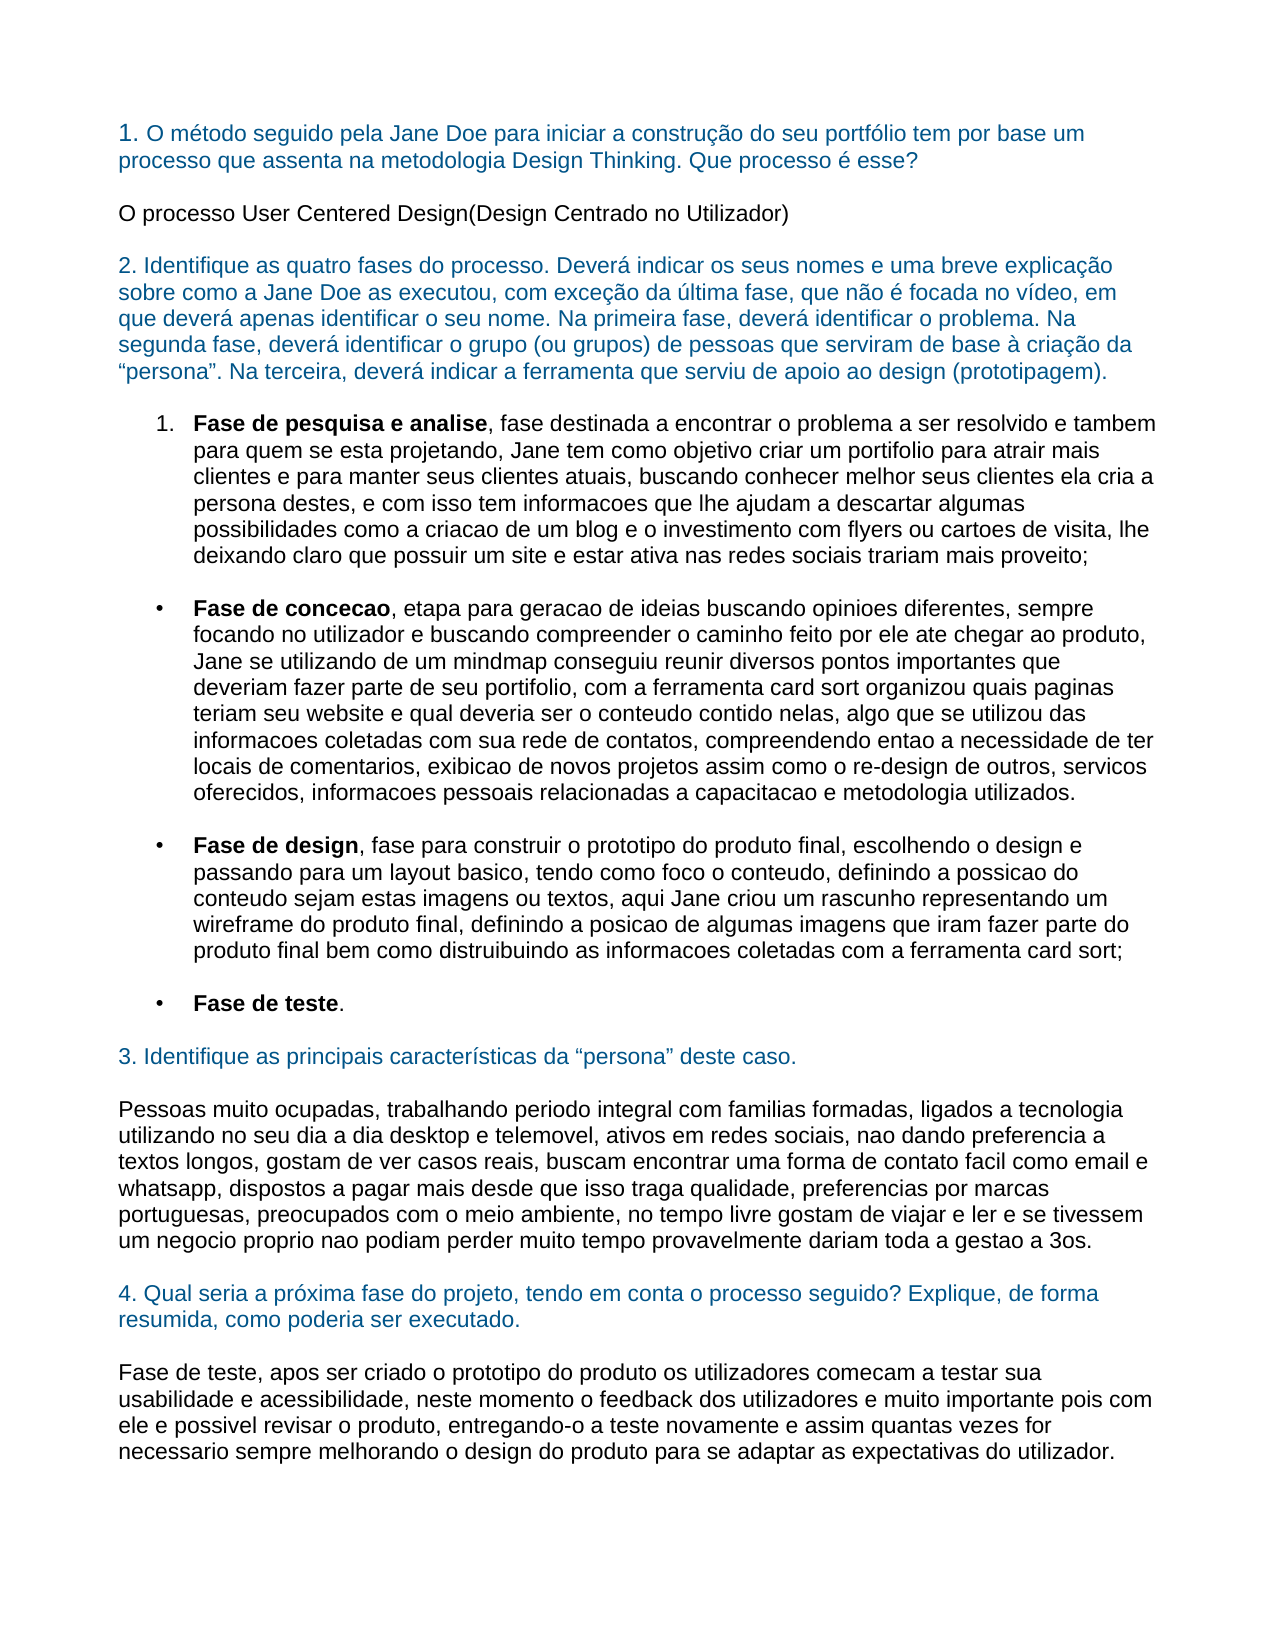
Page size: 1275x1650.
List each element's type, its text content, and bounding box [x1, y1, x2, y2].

text O processo User Centered Design(Design Centrado no Utilizador) [118, 199, 1157, 226]
text 2. Identifique as quatro fases do processo. Deverá indicar os seus nomes e uma breve explicação sobre como a Jane Doe as executou, com exceção da última fase, que não é focada no vídeo, em que deverá apenas identificar o seu nome. Na primeira fase, deverá identificar o problema. Na segunda fase, deverá identificar o grupo (ou grupos) de pessoas que serviram de base à criação da “persona”. Na terceira, deverá indicar a ferramenta que serviu de apoio ao design (prototipagem). [118, 252, 1157, 384]
list Fase de design, fase para construir o prototipo do produto final, escolhendo o design e passando para um layout basico, tendo como foco o conteudo, definindo a possicao do conteudo sejam estas imagens ou textos, aqui Jane criou um rascunho representando um wireframe do produto final, definindo a posicao de algumas imagens que iram fazer parte do produto final bem como distruibuindo as informacoes coletadas com a ferramenta card sort; [156, 832, 1157, 964]
text 4. Qual seria a próxima fase do projeto, tendo em conta o processo seguido? Explique, de forma resumida, como poderia ser executado. [118, 1280, 1157, 1333]
list Fase de concecao, etapa para geracao de ideias buscando opinioes diferentes, sempre focando no utilizador e buscando compreender o caminho feito por ele ate chegar ao produto, Jane se utilizando de um mindmap conseguiu reunir diversos pontos importantes que deveriam fazer parte de seu portifolio, com a ferramenta card sort organizou quais paginas teriam seu website e qual deveria ser o conteudo contido nelas, algo que se utilizou das informacoes coletadas com sua rede de contatos, compreendendo entao a necessidade de ter locais de comentarios, exibicao de novos projetos assim como o re-design de outros, servicos oferecidos, informacoes pessoais relacionadas a capacitacao e metodologia utilizados. [156, 595, 1157, 806]
list Fase de pesquisa e analise, fase destinada a encontrar o problema a ser resolvido e tambem para quem se esta projetando, Jane tem como objetivo criar um portifolio para atrair mais clientes e para manter seus clientes atuais, buscando conhecer melhor seus clientes ela cria a persona destes, e com isso tem informacoes que lhe ajudam a descartar algumas possibilidades como a criacao de um blog e o investimento com flyers ou cartoes de visita, lhe deixando claro que possuir um site e estar ativa nas redes sociais trariam mais proveito; [156, 410, 1157, 568]
text Pessoas muito ocupadas, trabalhando periodo integral com familias formadas, ligados a tecnologia utilizando no seu dia a dia desktop e telemovel, ativos em redes sociais, nao dando preferencia a textos longos, gostam de ver casos reais, buscam encontrar uma forma de contato facil como email e whatsapp, dispostos a pagar mais desde que isso traga qualidade, preferencias por marcas portuguesas, preocupados com o meio ambiente, no tempo livre gostam de viajar e ler e se tivessem um negocio proprio nao podiam perder muito tempo provavelmente dariam toda a gestao a 3os. [118, 1096, 1157, 1254]
text 1. O método seguido pela Jane Doe para iniciar a construção do seu portfólio tem por base um processo que assenta na metodologia Design Thinking. Que processo é esse? [118, 118, 1157, 173]
list Fase de teste. [156, 990, 1157, 1017]
text 3. Identifique as principais características da “persona” deste caso. [118, 1043, 1157, 1069]
text Fase de teste, apos ser criado o prototipo do produto os utilizadores comecam a testar sua usabilidade e acessibilidade, neste momento o feedback dos utilizadores e muito importante pois com ele e possivel revisar o produto, entregando-o a teste novamente e assim quantas vezes for necessario sempre melhorando o design do produto para se adaptar as expectativas do utilizador. [118, 1359, 1157, 1464]
